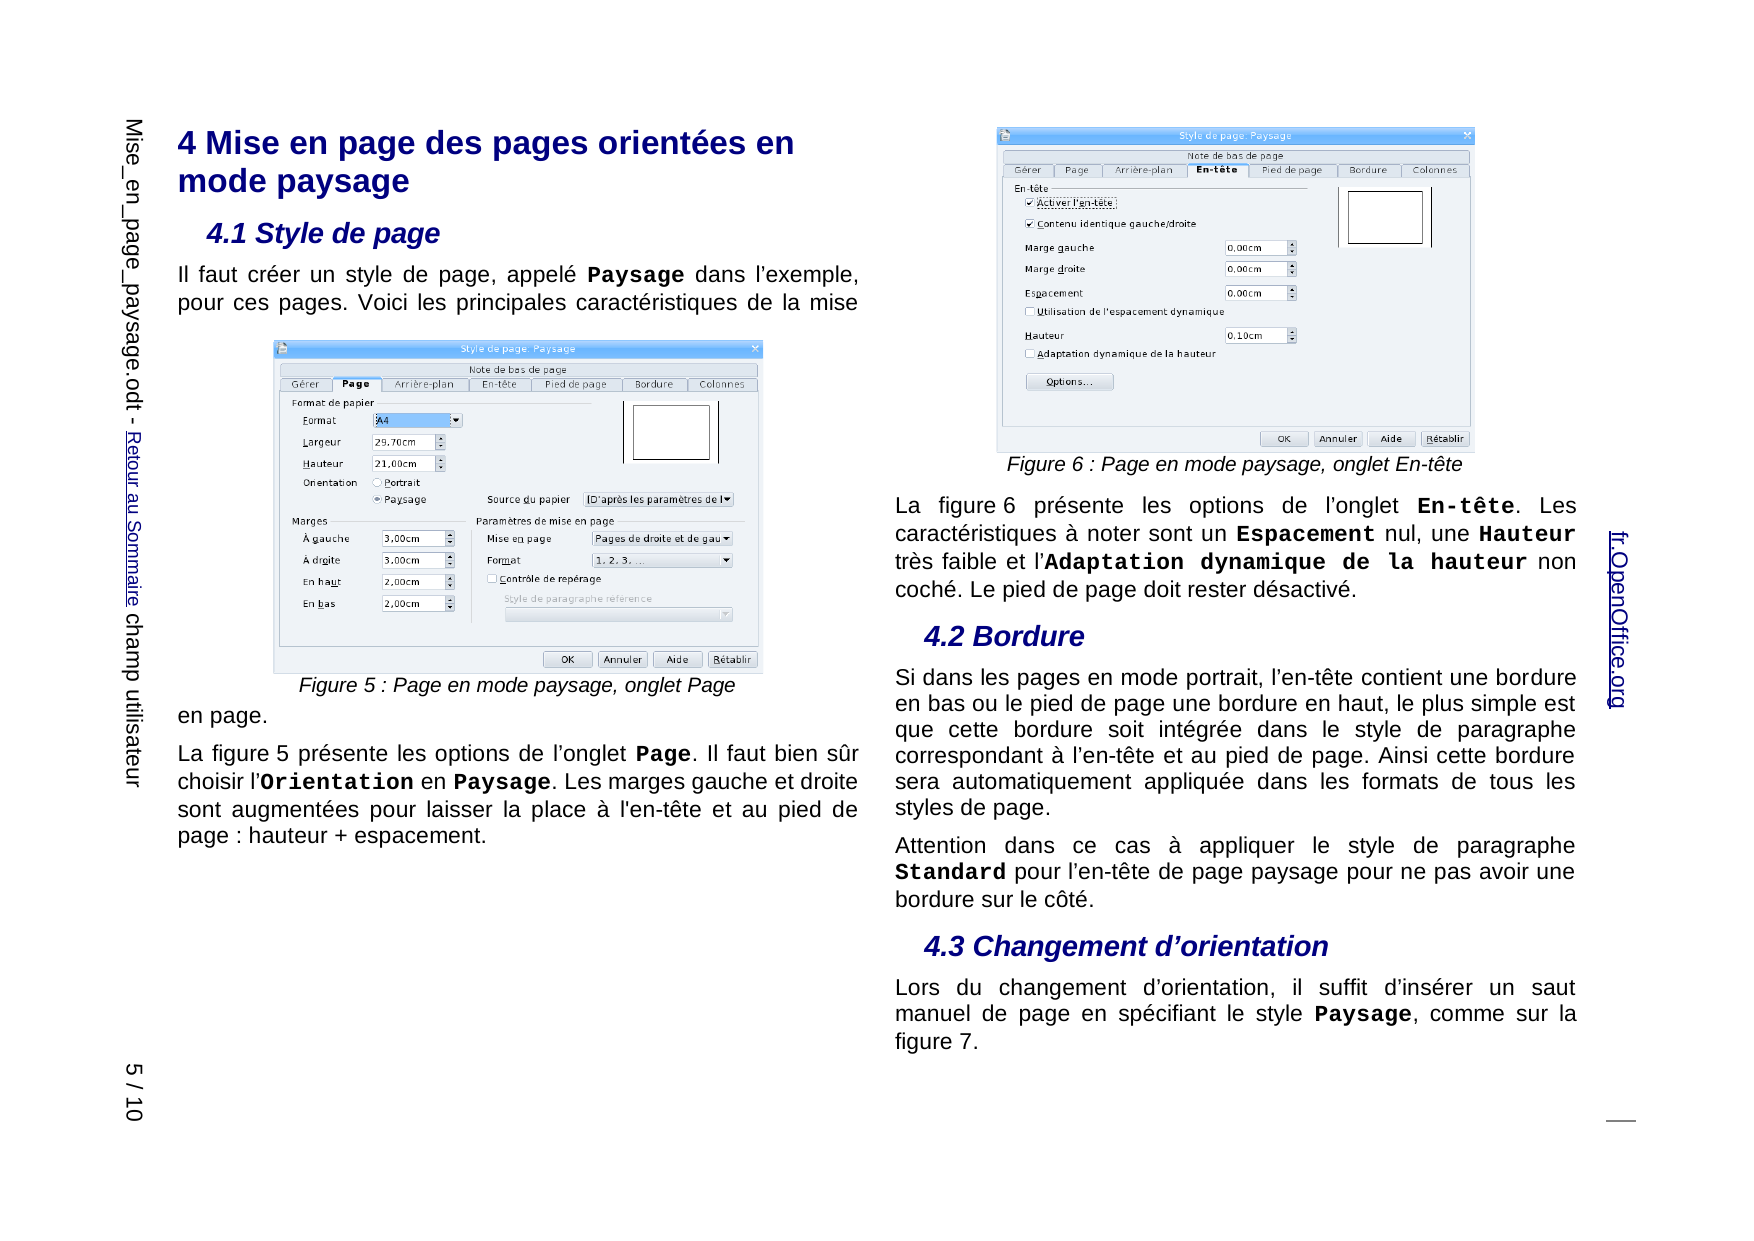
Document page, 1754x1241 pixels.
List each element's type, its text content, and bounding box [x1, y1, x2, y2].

subtitle Bordure [924, 620, 1577, 653]
text Figure 6 : Page en mode paysage, onglet En-tête [997, 453, 1475, 476]
text La figure 5 présente les options de l’onglet Page. Il faut bien sûr choisir l’Orientation en Paysage. Les marges gauche et droite sont augmentées pour laisser la place à l'en-tête et au pied de page : hauteur + espacement. [177, 741, 859, 849]
text La figure 6 présente les options de l’onglet En-tête. Les caractéristiques à noter sont un Espacement nul, une Hauteur très faible et l’Adaptation dynamique de la hauteur non coché. Le pied de page doit rester désactivé. [895, 124, 1577, 602]
text Si dans les pages en mode portrait, l’en-tête contient une bor­dure en bas ou le pied de page une bordure en haut, le plus simple est que cette bordure soit intégrée dans le style de paragraphe correspondant à l’en-tête et au pied de page. Ainsi cette bordure sera automatiquement appliquée dans les formats de tous les styles de page. [895, 664, 1577, 821]
subtitle Changement d’orientation [924, 930, 1577, 963]
text Attention dans ce cas à appliquer le style de paragraphe Standard pour l’en-tête de page paysage pour ne pas avoir une bordure sur le côté. [895, 832, 1577, 913]
text Figure 5 : Page en mode paysage, onglet Page [273, 674, 763, 697]
text Lors du changement d’orientation, il suffit d’insérer un saut manuel de page en spécifiant le style Paysage, comme sur la figure 7. [895, 974, 1577, 1055]
picture [273, 340, 764, 674]
subtitle Style de page [207, 217, 859, 249]
text Il faut créer un style de page, appelé Paysage dans l’exemple, pour ces pages. Voici les principales caractéristiques de la mise en page. [177, 261, 859, 729]
picture [996, 127, 1475, 453]
subtitle Mise en page des pages orientées en mode paysage [177, 124, 859, 199]
text [997, 476, 1475, 486]
